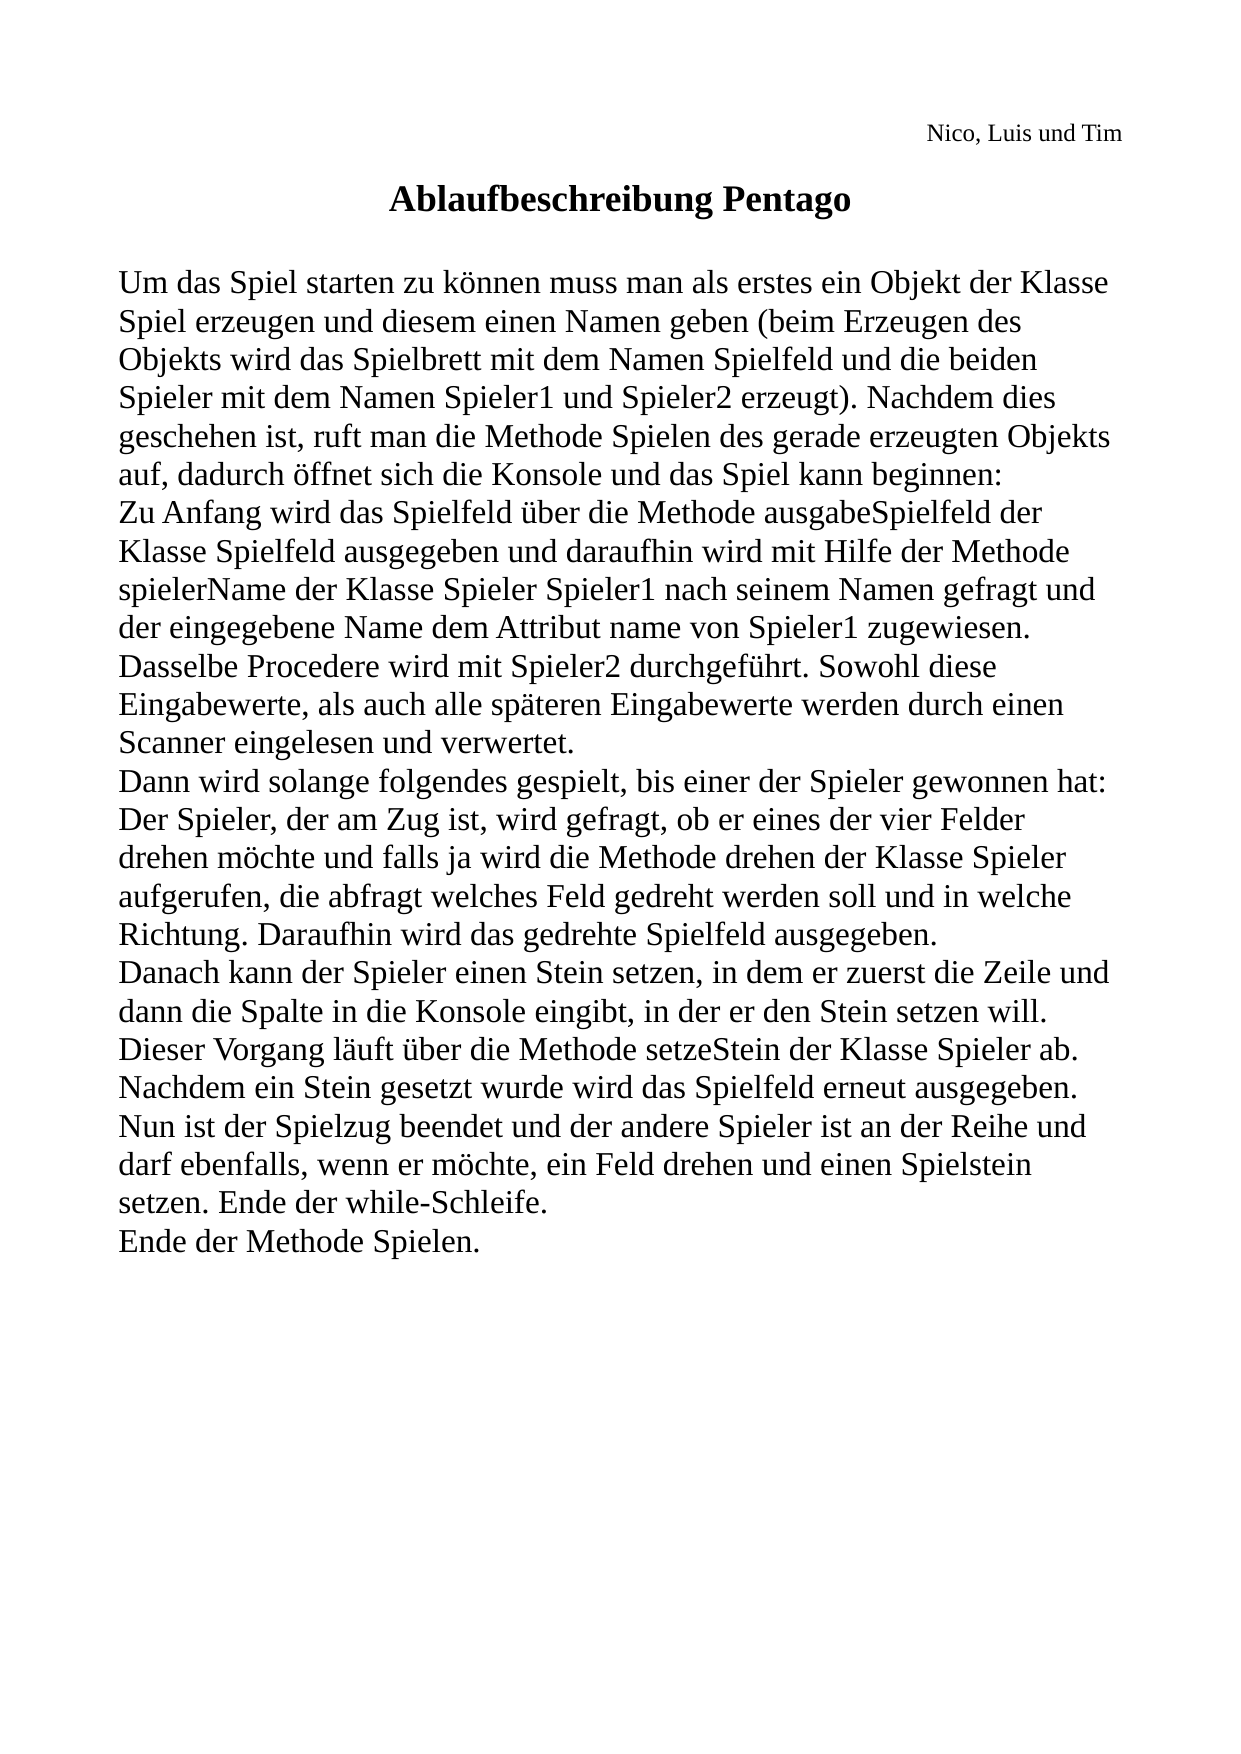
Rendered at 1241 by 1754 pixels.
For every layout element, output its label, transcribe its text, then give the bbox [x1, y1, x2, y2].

text Der Spieler, der am Zug ist, wird gefragt, ob er eines der vier Felder drehen möchte und falls ja wird die Methode drehen der Klasse Spieler aufgerufen, die abfragt welches Feld gedreht werden soll und in welche Richtung. Daraufhin wird das gedrehte Spielfeld ausgegeben. [118, 799, 1122, 953]
text Ablaufbeschreibung Pentago [118, 176, 1122, 219]
text Um das Spiel starten zu können muss man als erstes ein Objekt der Klasse Spiel erzeugen und diesem einen Namen geben (beim Erzeugen des Objekts wird das Spielbrett mit dem Namen Spielfeld und die beiden Spieler mit dem Namen Spieler1 und Spieler2 erzeugt). Nachdem dies geschehen ist, ruft man die Methode Spielen des gerade erzeugten Objekts auf, dadurch öffnet sich die Konsole und das Spiel kann beginnen: [118, 263, 1122, 493]
text Dann wird solange folgendes gespielt, bis einer der Spieler gewonnen hat: [118, 761, 1122, 799]
text Zu Anfang wird das Spielfeld über die Methode ausgabeSpielfeld der Klasse Spielfeld ausgegeben und daraufhin wird mit Hilfe der Methode spielerName der Klasse Spieler Spieler1 nach seinem Namen gefragt und der eingegebene Name dem Attribut name von Spieler1 zugewiesen. Dasselbe Procedere wird mit Spieler2 durchgeführt. Sowohl diese Eingabewerte, als auch alle späteren Eingabewerte werden durch einen Scanner eingelesen und verwertet. [118, 493, 1122, 761]
text Danach kann der Spieler einen Stein setzen, in dem er zuerst die Zeile und dann die Spalte in die Konsole eingibt, in der er den Stein setzen will. Dieser Vorgang läuft über die Methode setzeStein der Klasse Spieler ab. Nachdem ein Stein gesetzt wurde wird das Spielfeld erneut ausgegeben. Nun ist der Spielzug beendet und der andere Spieler ist an der Reihe und darf ebenfalls, wenn er möchte, ein Feld drehen und einen Spielstein setzen. Ende der while-Schleife. [118, 953, 1122, 1221]
text Ende der Methode Spielen. [118, 1221, 1122, 1259]
